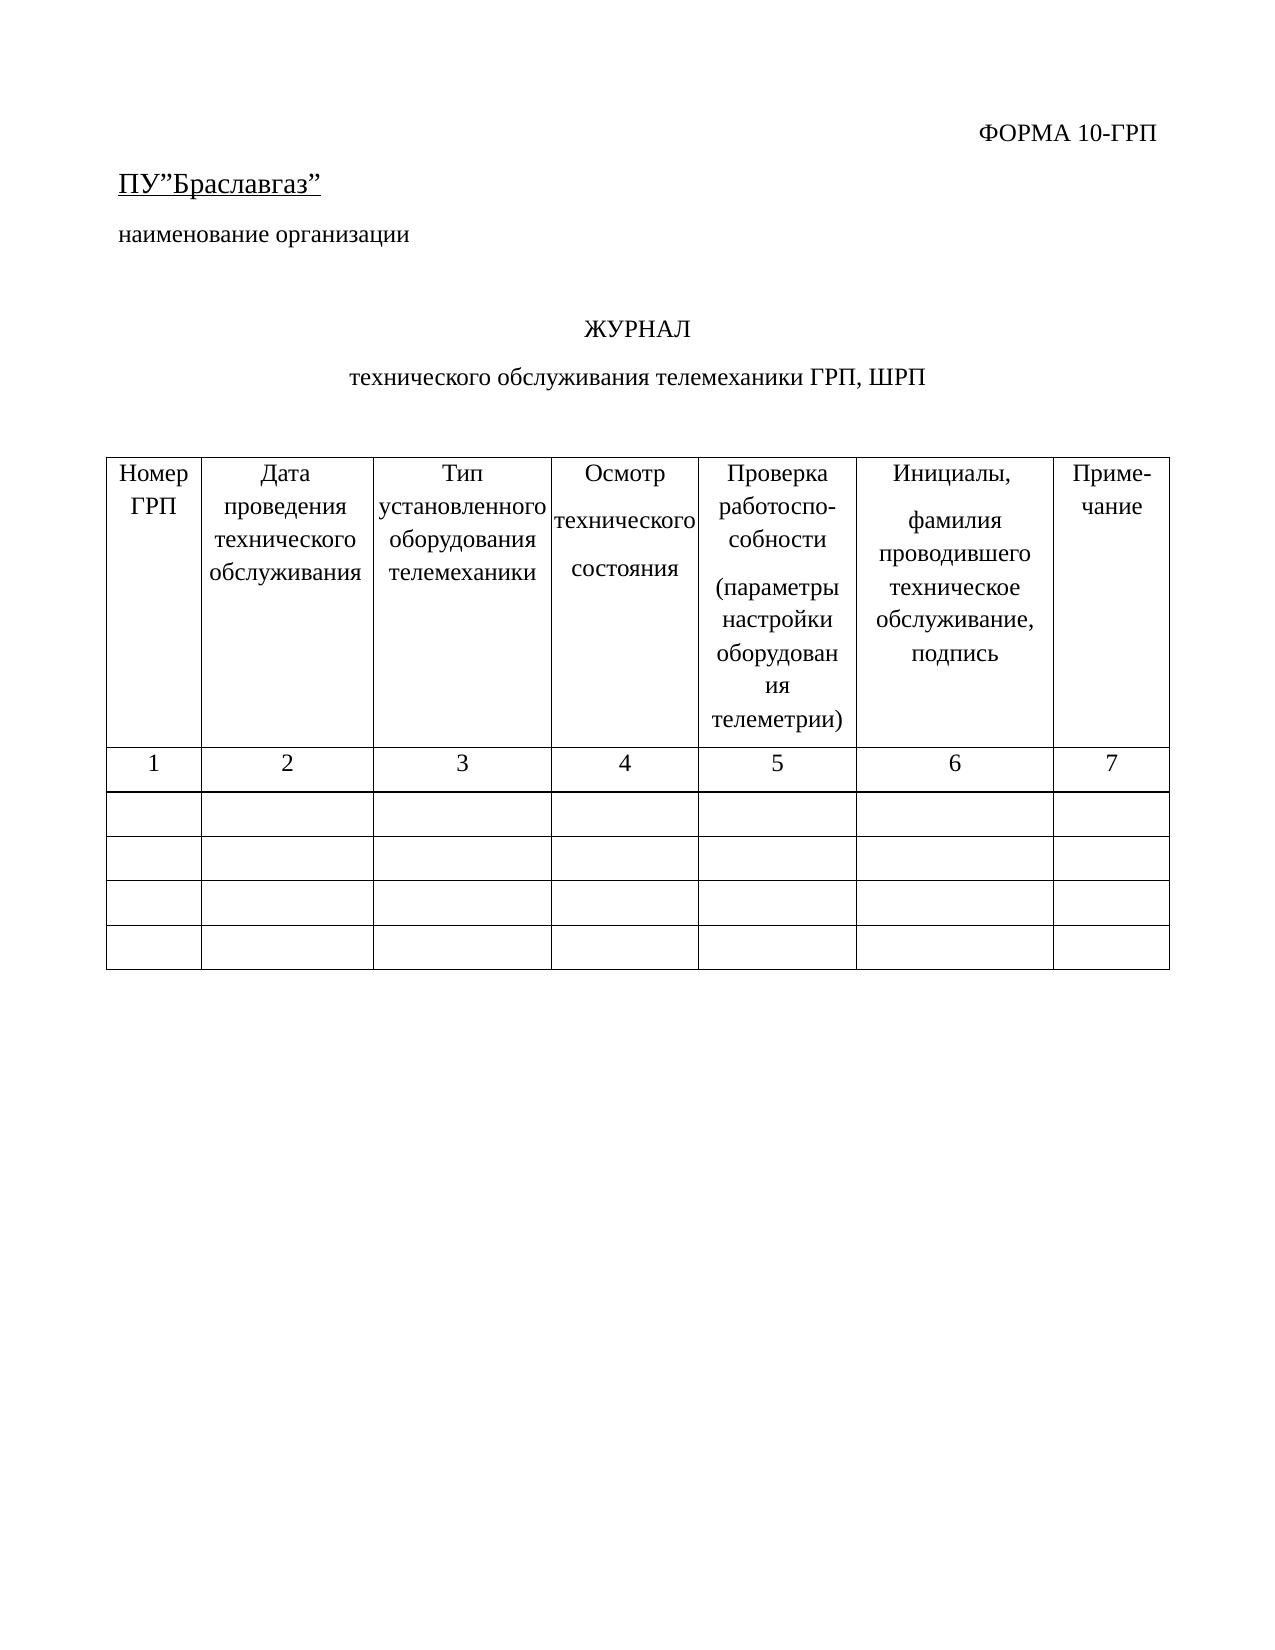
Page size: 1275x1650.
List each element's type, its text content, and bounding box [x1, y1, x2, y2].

table_cell [552, 926, 698, 969]
table_header Дата проведения технического обслуживания [202, 458, 373, 747]
text ПУ”Браславгаз” [118, 166, 1157, 199]
table_cell [107, 926, 201, 969]
table_cell [202, 926, 373, 969]
text наименование организации [118, 219, 1157, 248]
table_cell [552, 793, 698, 836]
table_cell [699, 837, 856, 880]
table_cell 1 [107, 748, 201, 791]
table_cell [699, 926, 856, 969]
table_cell [857, 837, 1053, 880]
table_cell [1054, 926, 1169, 969]
table_cell [107, 837, 201, 880]
text ФОРМА 10-ГРП [118, 118, 1157, 147]
table_cell 3 [374, 748, 551, 791]
table_cell [374, 793, 551, 836]
table_cell [857, 926, 1053, 969]
table_cell [1054, 837, 1169, 880]
table_cell [202, 881, 373, 924]
table_cell [107, 793, 201, 836]
text технического обслуживания телемеханики ГРП, ШРП [118, 362, 1157, 390]
table_cell [552, 837, 698, 880]
table_cell [857, 793, 1053, 836]
table_cell 4 [552, 748, 698, 791]
table_cell [202, 793, 373, 836]
table_cell 6 [857, 748, 1053, 791]
table_cell [1054, 793, 1169, 836]
table_cell [699, 881, 856, 924]
table_cell [374, 926, 551, 969]
table_cell [107, 881, 201, 924]
table_cell [374, 881, 551, 924]
table_cell [699, 793, 856, 836]
table_cell [202, 837, 373, 880]
text ЖУРНАЛ [118, 314, 1157, 343]
table_header Осмотр технического состояния [552, 458, 698, 747]
table_header Проверка работоспо-собности (параметры настройки оборудования телеметрии) [699, 458, 856, 747]
table_cell [857, 881, 1053, 924]
table_cell 5 [699, 748, 856, 791]
table_cell 7 [1054, 748, 1169, 791]
table_header Инициалы, фамилия проводившего техническое обслуживание, подпись [857, 458, 1053, 747]
table_cell [552, 881, 698, 924]
table_cell [1054, 881, 1169, 924]
table_cell 2 [202, 748, 373, 791]
table_cell [374, 837, 551, 880]
table_header Тип установленного оборудования телемеханики [374, 458, 551, 747]
table_header Номер ГРП [107, 458, 201, 747]
table_header Приме-чание [1054, 458, 1169, 747]
